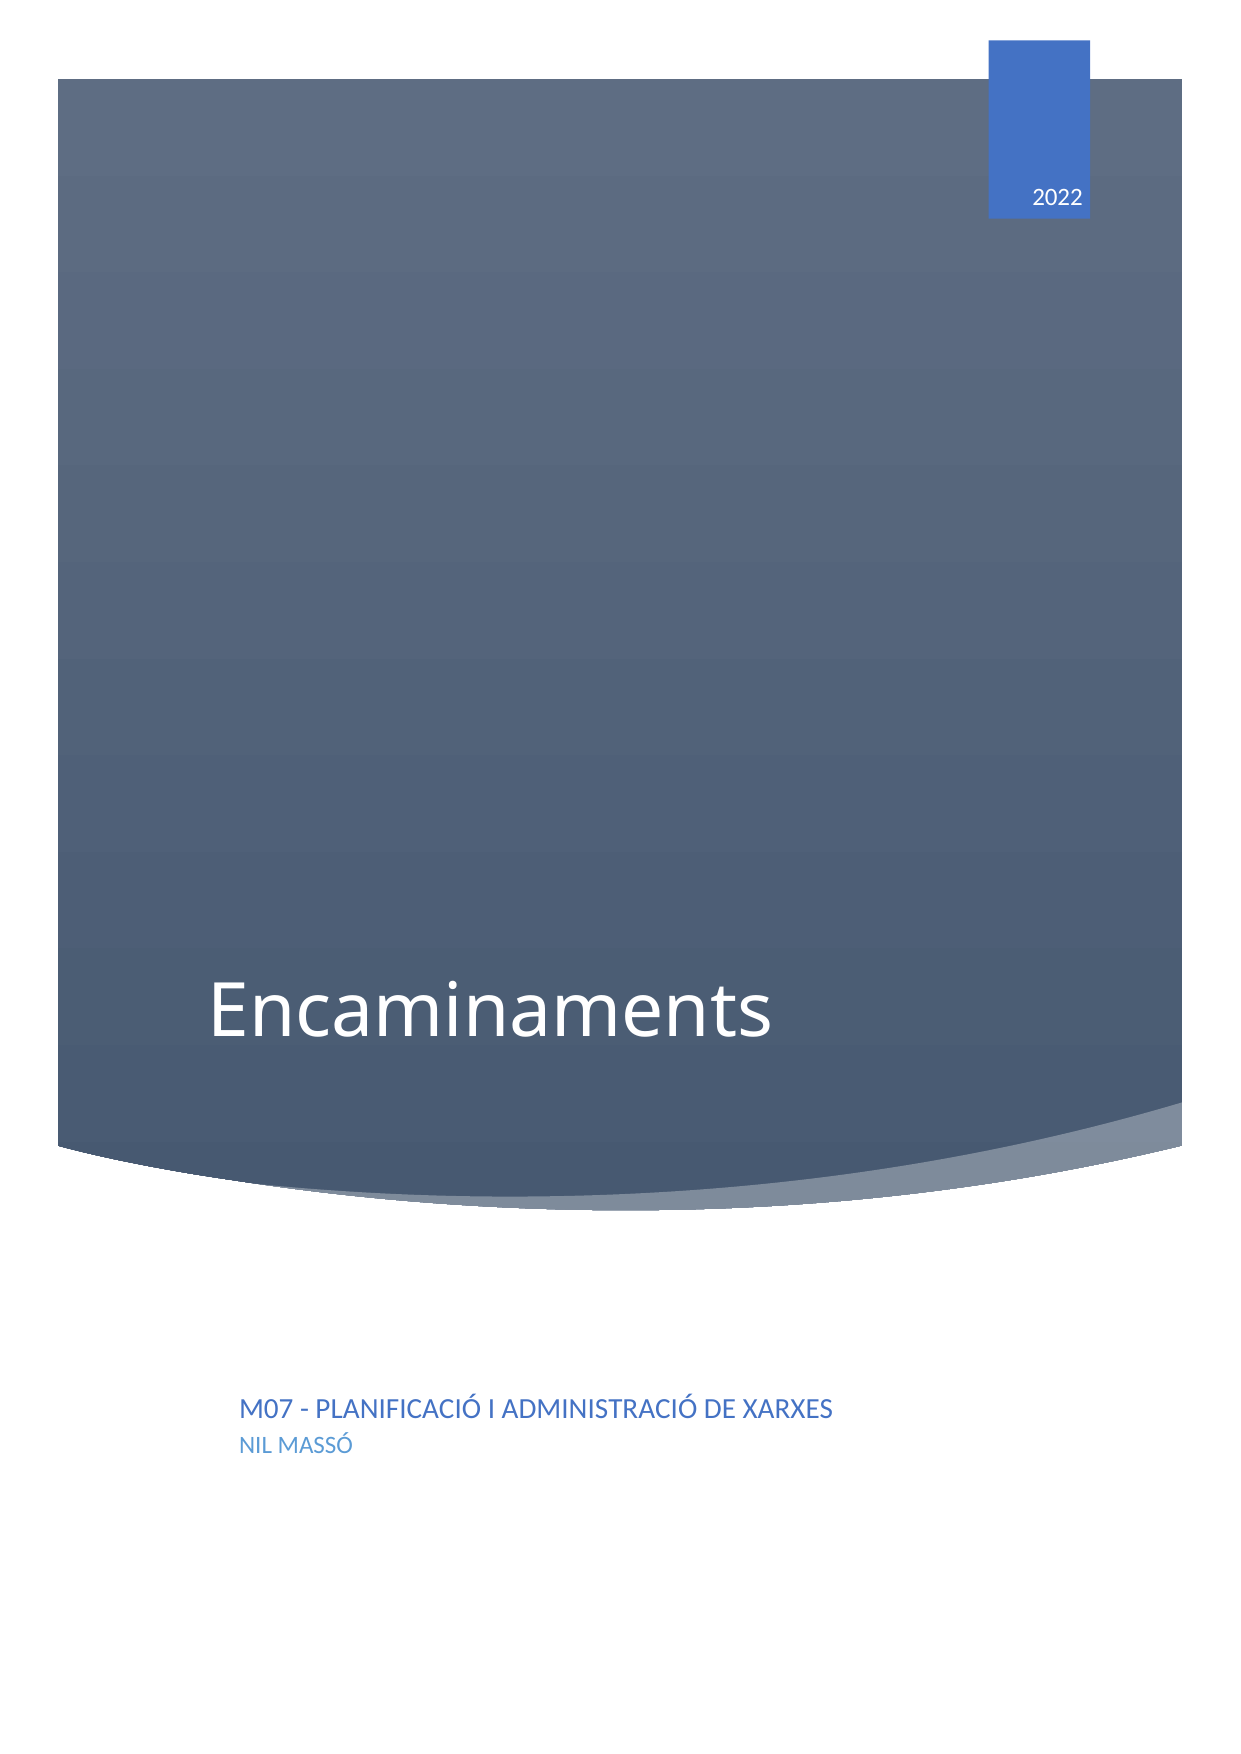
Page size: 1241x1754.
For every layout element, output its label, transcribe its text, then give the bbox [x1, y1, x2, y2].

text 2022 [996, 181, 1083, 211]
text M07 - Planificació i administració de xarxes [239, 1390, 971, 1425]
text Nil Massó [239, 1429, 971, 1460]
